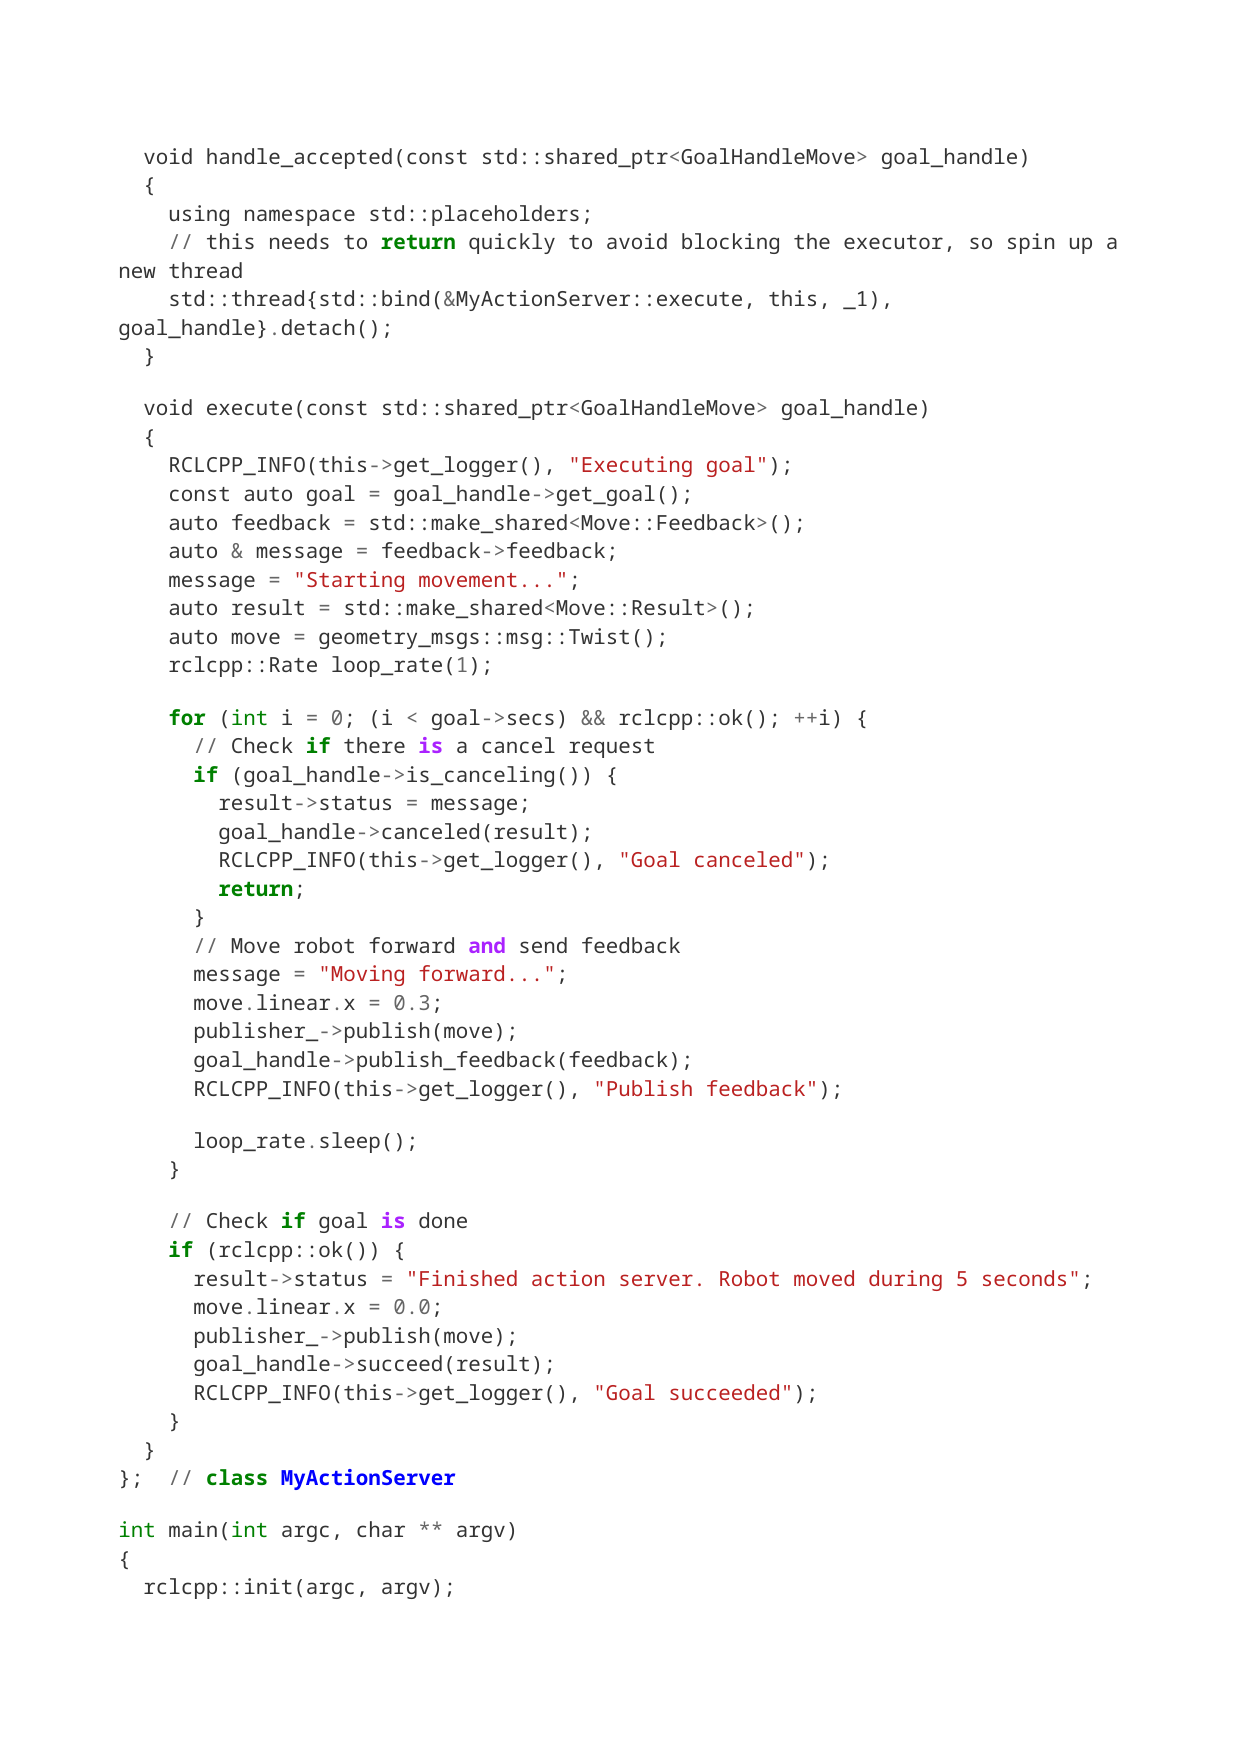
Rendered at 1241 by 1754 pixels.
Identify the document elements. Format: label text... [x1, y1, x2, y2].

text loop_rate.sleep(); [118, 1126, 1122, 1154]
text message = "Moving forward..."; [118, 959, 1122, 988]
text auto & message = feedback->feedback; [118, 536, 1122, 565]
text { [118, 170, 1122, 199]
text int main(int argc, char ** argv) [118, 1516, 1122, 1544]
text } [118, 1406, 1122, 1435]
text std::thread{std::bind(&MyActionServer::execute, this, _1), goal_handle}.detach(); [118, 284, 1122, 341]
text goal_handle->publish_feedback(feedback); [118, 1045, 1122, 1074]
text // Move robot forward and send feedback [118, 931, 1122, 959]
text move.linear.x = 0.3; [118, 988, 1122, 1017]
text RCLCPP_INFO(this->get_logger(), "Publish feedback"); [118, 1074, 1122, 1102]
text result->status = message; [118, 788, 1122, 817]
text goal_handle->succeed(result); [118, 1349, 1122, 1378]
text // this needs to return quickly to avoid blocking the executor, so spin up a new thread [118, 227, 1122, 284]
text publisher_->publish(move); [118, 1017, 1122, 1045]
text message = "Starting movement..."; [118, 565, 1122, 593]
text RCLCPP_INFO(this->get_logger(), "Goal succeeded"); [118, 1378, 1122, 1406]
text auto result = std::make_shared<Move::Result>(); [118, 593, 1122, 622]
text result->status = "Finished action server. Robot moved during 5 seconds"; [118, 1264, 1122, 1292]
text }; // class MyActionServer [118, 1463, 1122, 1492]
text } [118, 1435, 1122, 1463]
text void execute(const std::shared_ptr<GoalHandleMove> goal_handle) [118, 393, 1122, 422]
text publisher_->publish(move); [118, 1321, 1122, 1349]
text if (goal_handle->is_canceling()) { [118, 760, 1122, 788]
text move.linear.x = 0.0; [118, 1292, 1122, 1321]
text using namespace std::placeholders; [118, 199, 1122, 227]
text return; [118, 874, 1122, 902]
text { [118, 422, 1122, 451]
text rclcpp::Rate loop_rate(1); [118, 650, 1122, 679]
text { [118, 1544, 1122, 1572]
text auto move = geometry_msgs::msg::Twist(); [118, 622, 1122, 650]
text void handle_accepted(const std::shared_ptr<GoalHandleMove> goal_handle) [118, 142, 1122, 170]
text for (int i = 0; (i < goal->secs) && rclcpp::ok(); ++i) { [118, 703, 1122, 731]
text if (rclcpp::ok()) { [118, 1235, 1122, 1264]
text rclcpp::init(argc, argv); [118, 1572, 1122, 1601]
text } [118, 1154, 1122, 1183]
text // Check if goal is done [118, 1207, 1122, 1235]
text auto feedback = std::make_shared<Move::Feedback>(); [118, 508, 1122, 536]
text } [118, 341, 1122, 370]
text goal_handle->canceled(result); [118, 817, 1122, 845]
text // Check if there is a cancel request [118, 731, 1122, 760]
text RCLCPP_INFO(this->get_logger(), "Goal canceled"); [118, 845, 1122, 874]
text } [118, 902, 1122, 931]
text RCLCPP_INFO(this->get_logger(), "Executing goal"); [118, 451, 1122, 479]
text const auto goal = goal_handle->get_goal(); [118, 479, 1122, 508]
